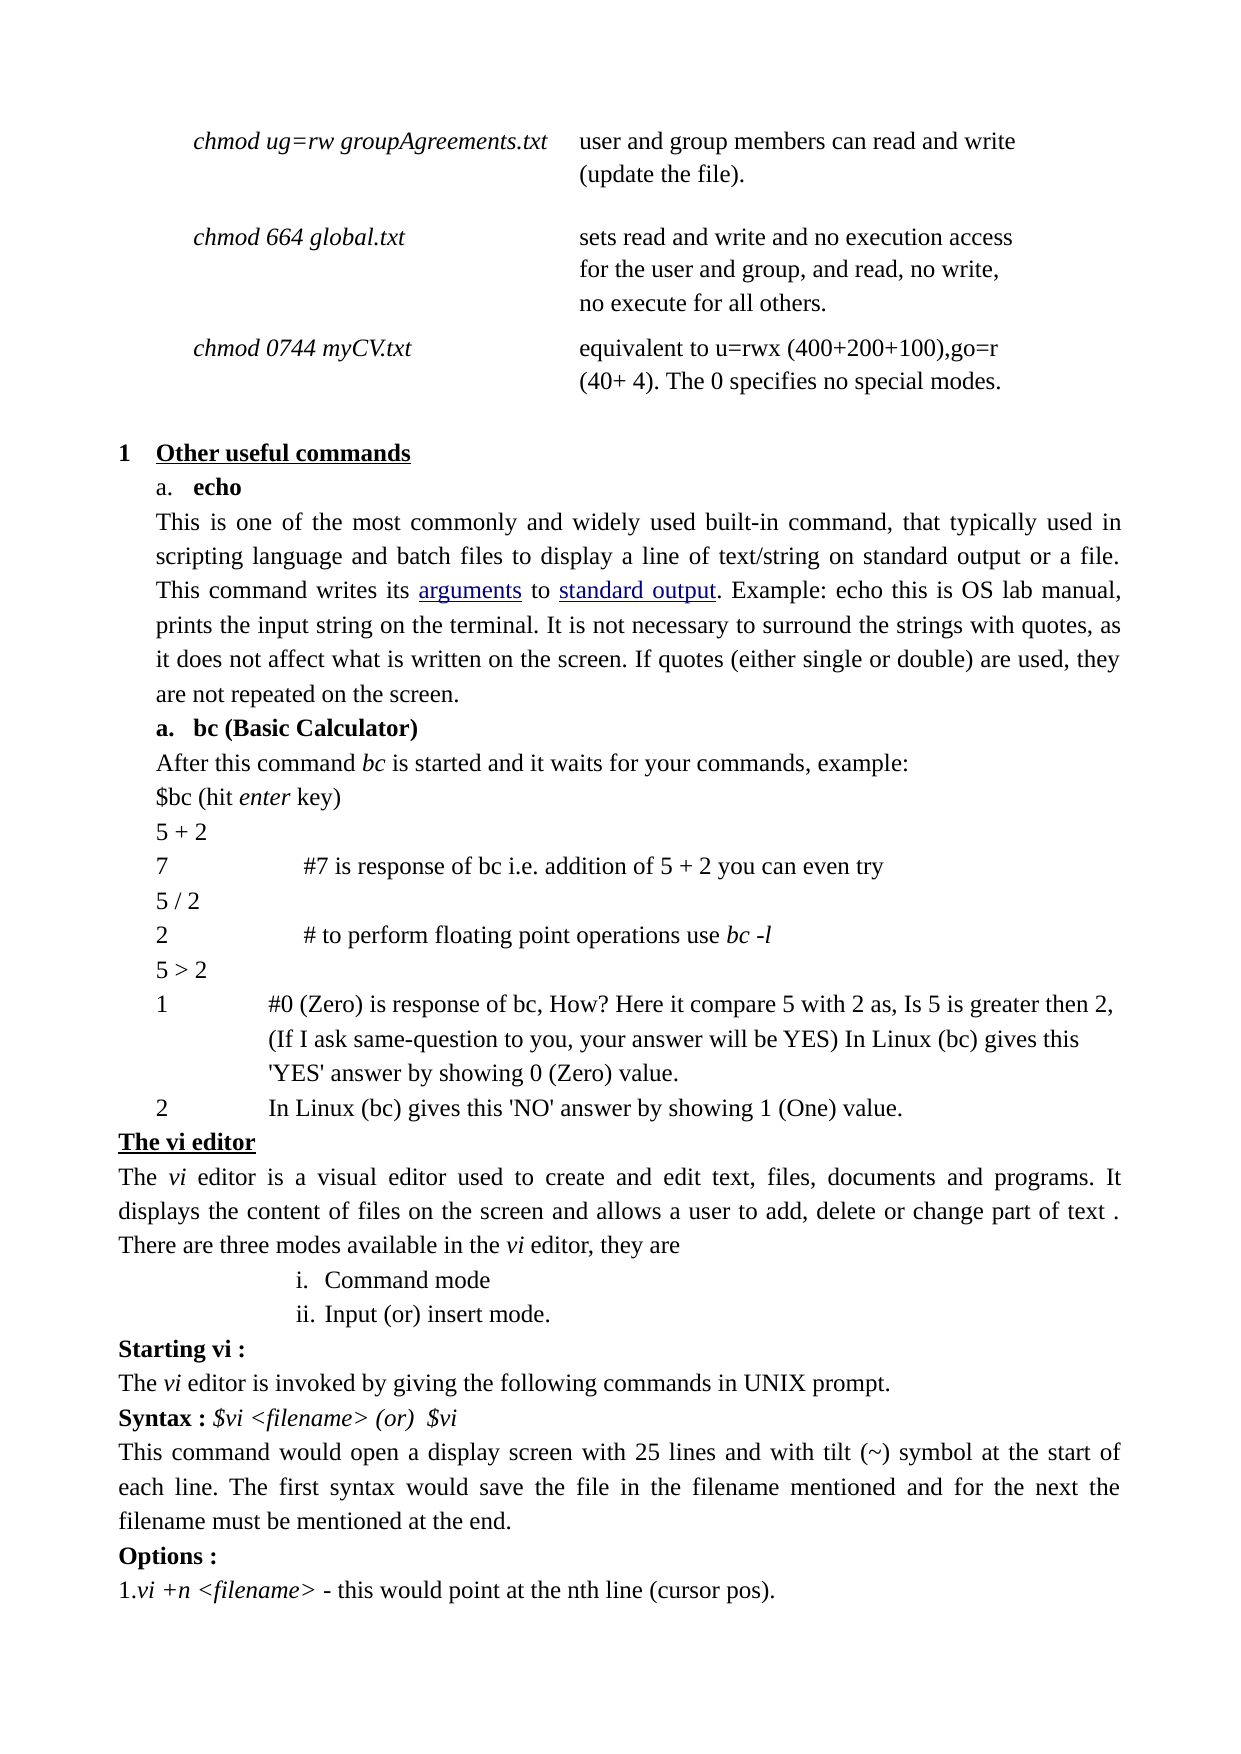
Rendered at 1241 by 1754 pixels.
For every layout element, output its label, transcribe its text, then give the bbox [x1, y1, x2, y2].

text The vi editor [118, 1127, 1122, 1156]
text 1.vi +n <filename> - this would point at the nth line (cursor pos). [118, 1575, 1122, 1604]
list This is one of the most commonly and widely used built-in command, that typically used in scripting language and batch files to display a line of text/string on standard output or a file. This command writes its arguments to standard output. Example: echo this is OS lab manual, prints the input string on the terminal. It is not necessary to surround the strings with quotes, as it does not affect what is written on the screen. If quotes (either single or double) are used, they are not repeated on the screen. [156, 507, 1122, 708]
text Starting vi : [118, 1334, 1122, 1363]
list 7 #7 is response of bc i.e. addition of 5 + 2 you can even try [156, 851, 1122, 880]
list echo [156, 472, 1122, 501]
list bc (Basic Calculator) [156, 713, 1122, 742]
text Syntax : $vi <filename> (or) $vi [118, 1403, 1122, 1432]
table_cell chmod 0744 myCV.txt [185, 325, 571, 403]
list 2 # to perform floating point operations use bc -l [156, 920, 1122, 949]
list $bc (hit enter key) [156, 782, 1122, 811]
list #0 (Zero) is response of bc, How? Here it compare 5 with 2 as, Is 5 is greater then 2, (If I ask same-question to you, your answer will be YES) In Linux (bc) gives this 'YES' answer by showing 0 (Zero) value. [156, 989, 1122, 1087]
table_cell chmod 664 global.txt [185, 213, 571, 325]
table_cell chmod ug=rw groupAgreements.txt [185, 118, 571, 213]
list After this command bc is started and it waits for your commands, example: [156, 748, 1122, 777]
list 5 + 2 [156, 817, 1122, 846]
table_cell sets read and write and no execution access for the user and group, and read, no write, no execute for all others. [571, 213, 1037, 325]
text The vi editor is a visual editor used to create and edit text, files, documents and programs. It displays the content of files on the screen and allows a user to add, delete or change part of text . There are three modes available in the vi editor, they are [118, 1162, 1122, 1259]
list 5 > 2 [156, 955, 1122, 983]
text This command would open a display screen with 25 lines and with tilt (~) symbol at the start of each line. The first syntax would save the file in the filename mentioned and for the next the filename must be mentioned at the end. [118, 1437, 1122, 1535]
list Other useful commands [118, 438, 1122, 466]
table_cell equivalent to u=rwx (400+200+100),go=r (40+ 4). The 0 specifies no special modes. [571, 325, 1037, 403]
table_cell user and group members can read and write (update the file). [571, 118, 1037, 213]
text The vi editor is invoked by giving the following commands in UNIX prompt. [118, 1368, 1122, 1397]
list 5 / 2 [156, 886, 1122, 914]
text Options : [118, 1541, 1122, 1570]
list In Linux (bc) gives this 'NO' answer by showing 1 (One) value. [156, 1093, 1122, 1121]
list Command mode [296, 1265, 1122, 1294]
list Input (or) insert mode. [296, 1299, 1122, 1328]
